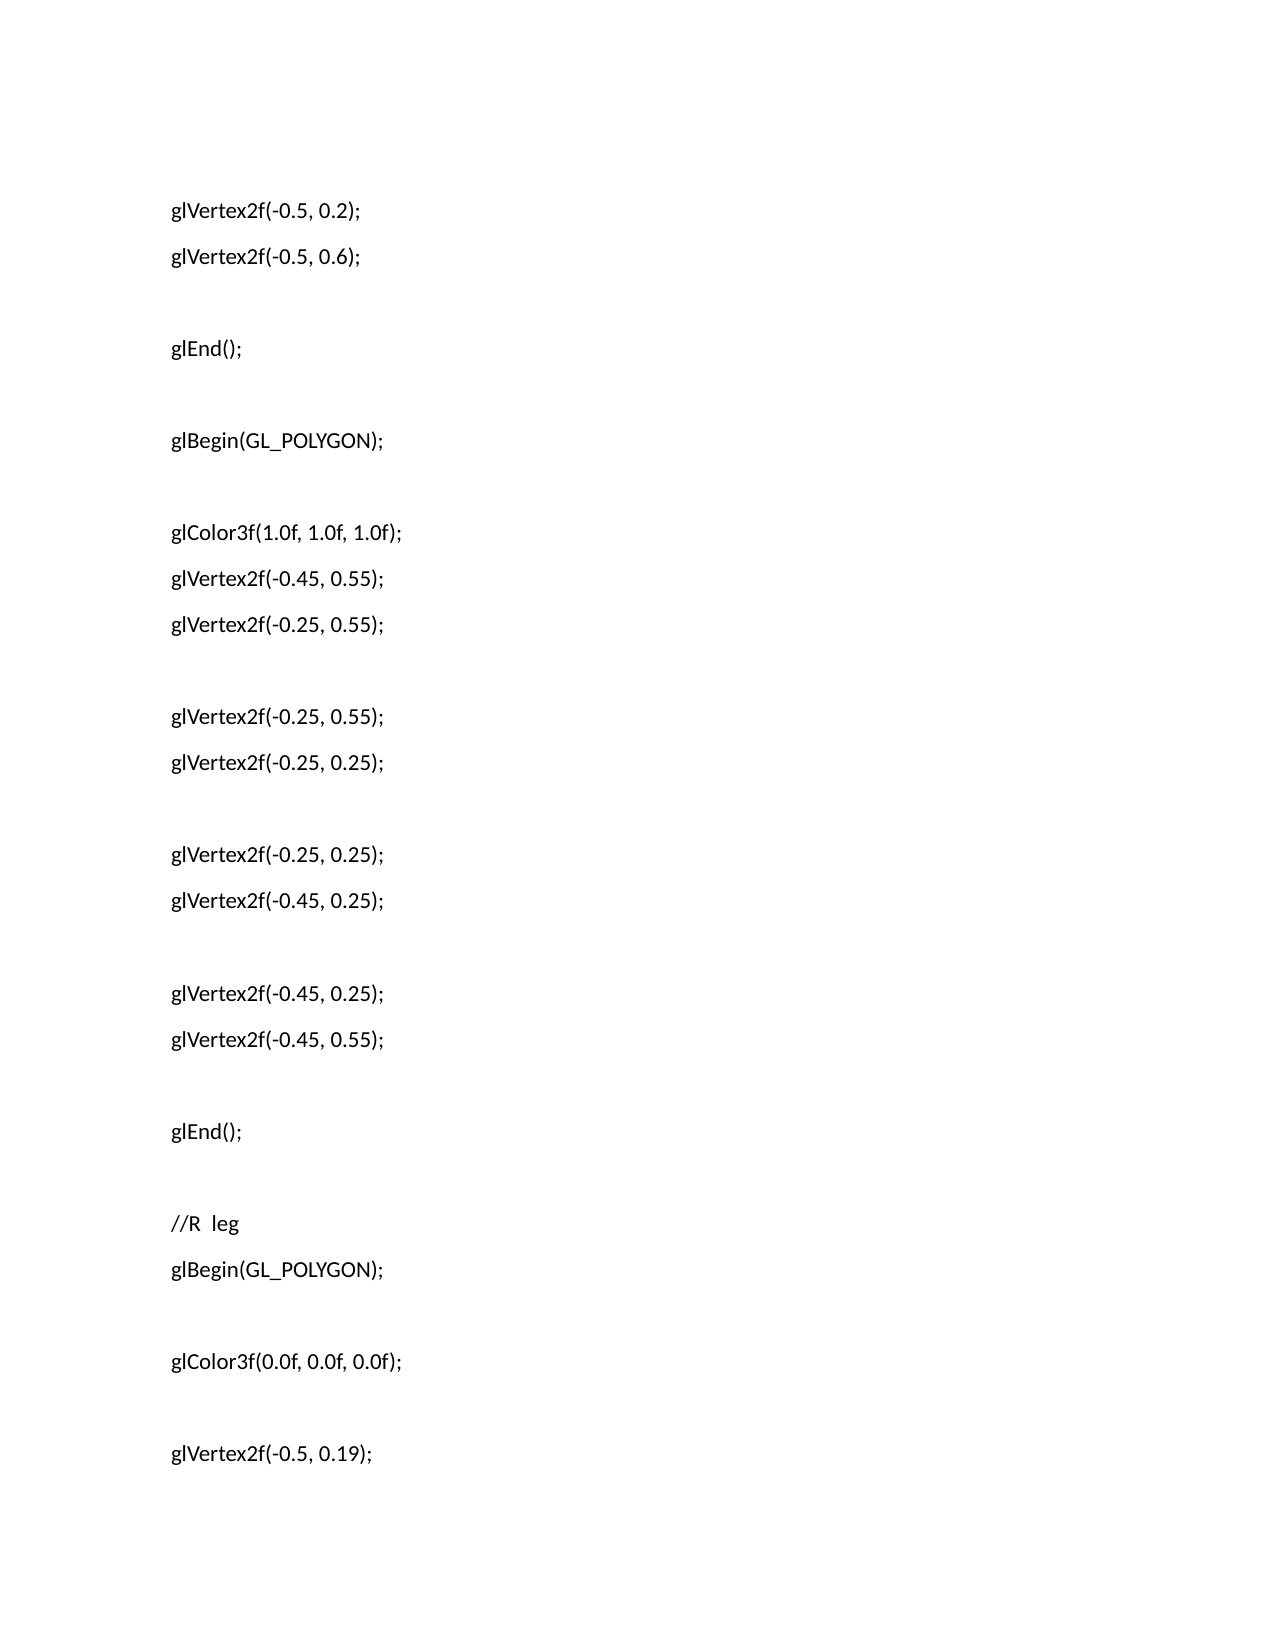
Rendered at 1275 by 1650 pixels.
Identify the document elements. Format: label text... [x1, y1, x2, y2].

text glVertex2f(-0.45, 0.25); [150, 979, 1125, 1007]
text glVertex2f(-0.25, 0.55); [150, 610, 1125, 638]
text glColor3f(0.0f, 0.0f, 0.0f); [150, 1347, 1125, 1375]
text glVertex2f(-0.5, 0.2); [150, 196, 1125, 224]
text glBegin(GL_POLYGON); [150, 1255, 1125, 1283]
text glVertex2f(-0.25, 0.25); [150, 748, 1125, 777]
text glVertex2f(-0.25, 0.25); [150, 841, 1125, 869]
text //R leg [150, 1209, 1125, 1237]
text glEnd(); [150, 334, 1125, 362]
text glVertex2f(-0.45, 0.55); [150, 564, 1125, 592]
text glVertex2f(-0.25, 0.55); [150, 702, 1125, 731]
text glBegin(GL_POLYGON); [150, 426, 1125, 454]
text glVertex2f(-0.45, 0.25); [150, 887, 1125, 915]
text glEnd(); [150, 1117, 1125, 1145]
text glVertex2f(-0.45, 0.55); [150, 1025, 1125, 1053]
text glVertex2f(-0.5, 0.19); [150, 1439, 1125, 1467]
text glVertex2f(-0.5, 0.6); [150, 242, 1125, 270]
text glColor3f(1.0f, 1.0f, 1.0f); [150, 518, 1125, 546]
